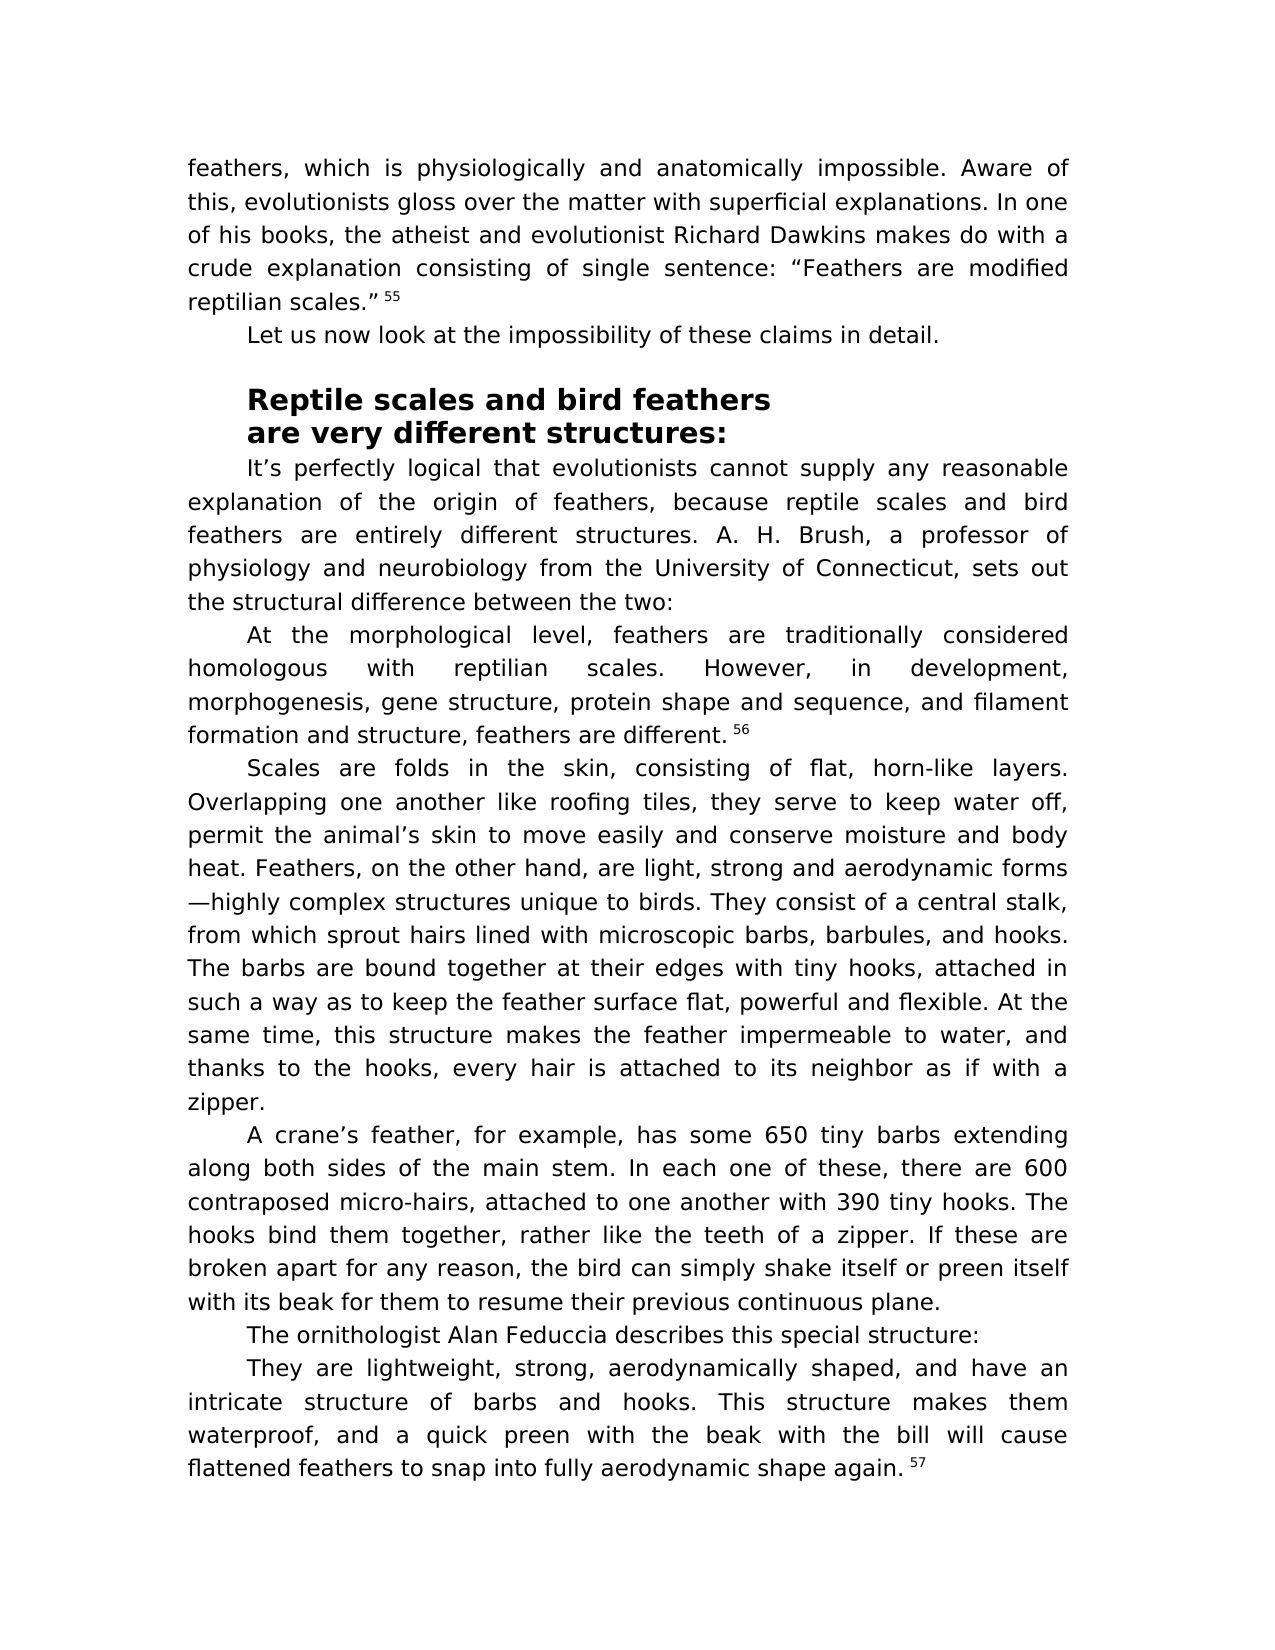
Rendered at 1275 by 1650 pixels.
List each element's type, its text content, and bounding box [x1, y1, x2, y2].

text It’s perfectly logical that evolutionists cannot supply any reasonable explanation of the origin of feathers, because reptile scales and bird feathers are entirely different structures. A. H. Brush, a professor of physiology and neurobiology from the University of Connecticut, sets out the structural difference between the two: [187, 450, 1070, 617]
text The ornithologist Alan Feduccia describes this special structure: [187, 1317, 1070, 1350]
text They are lightweight, strong, aerodynamically shaped, and have an intricate structure of barbs and hooks. This structure makes them waterproof, and a quick preen with the beak with the bill will cause flattened feathers to snap into fully aerodynamic shape again. 57 [187, 1350, 1070, 1483]
text Let us now look at the impossibility of these claims in detail. [187, 317, 1070, 350]
text At the morphological level, feathers are traditionally considered homologous with reptilian scales. However, in development, morphogenesis, gene structure, protein shape and sequence, and filament formation and structure, feathers are different. 56 [187, 617, 1070, 750]
text A crane’s feather, for example, has some 650 tiny barbs extending along both sides of the main stem. In each one of these, there are 600 contraposed micro-hairs, attached to one another with 390 tiny hooks. The hooks bind them together, rather like the teeth of a zipper. If these are broken apart for any reason, the bird can simply shake itself or preen itself with its beak for them to resume their previous continuous plane. [187, 1117, 1070, 1317]
text feathers, which is physiologically and anatomically impossible. Aware of this, evolutionists gloss over the matter with superficial explanations. In one of his books, the atheist and evolutionist Richard Dawkins makes do with a crude explanation consisting of single sentence: “Feathers are modified reptilian scales.” 55 [187, 150, 1070, 317]
text Scales are folds in the skin, consisting of flat, horn-like layers. Overlapping one another like roofing tiles, they serve to keep water off, permit the animal’s skin to move easily and conserve moisture and body heat. Feathers, on the other hand, are light, strong and aerodynamic forms—highly complex structures unique to birds. They consist of a central stalk, from which sprout hairs lined with microscopic barbs, barbules, and hooks. The barbs are bound together at their edges with tiny hooks, attached in such a way as to keep the feather surface flat, powerful and flexible. At the same time, this structure makes the feather impermeable to water, and thanks to the hooks, every hair is attached to its neighbor as if with a zipper. [187, 750, 1070, 1117]
text are very different structures: [187, 417, 1070, 450]
text Reptile scales and bird feathers [187, 383, 1070, 417]
